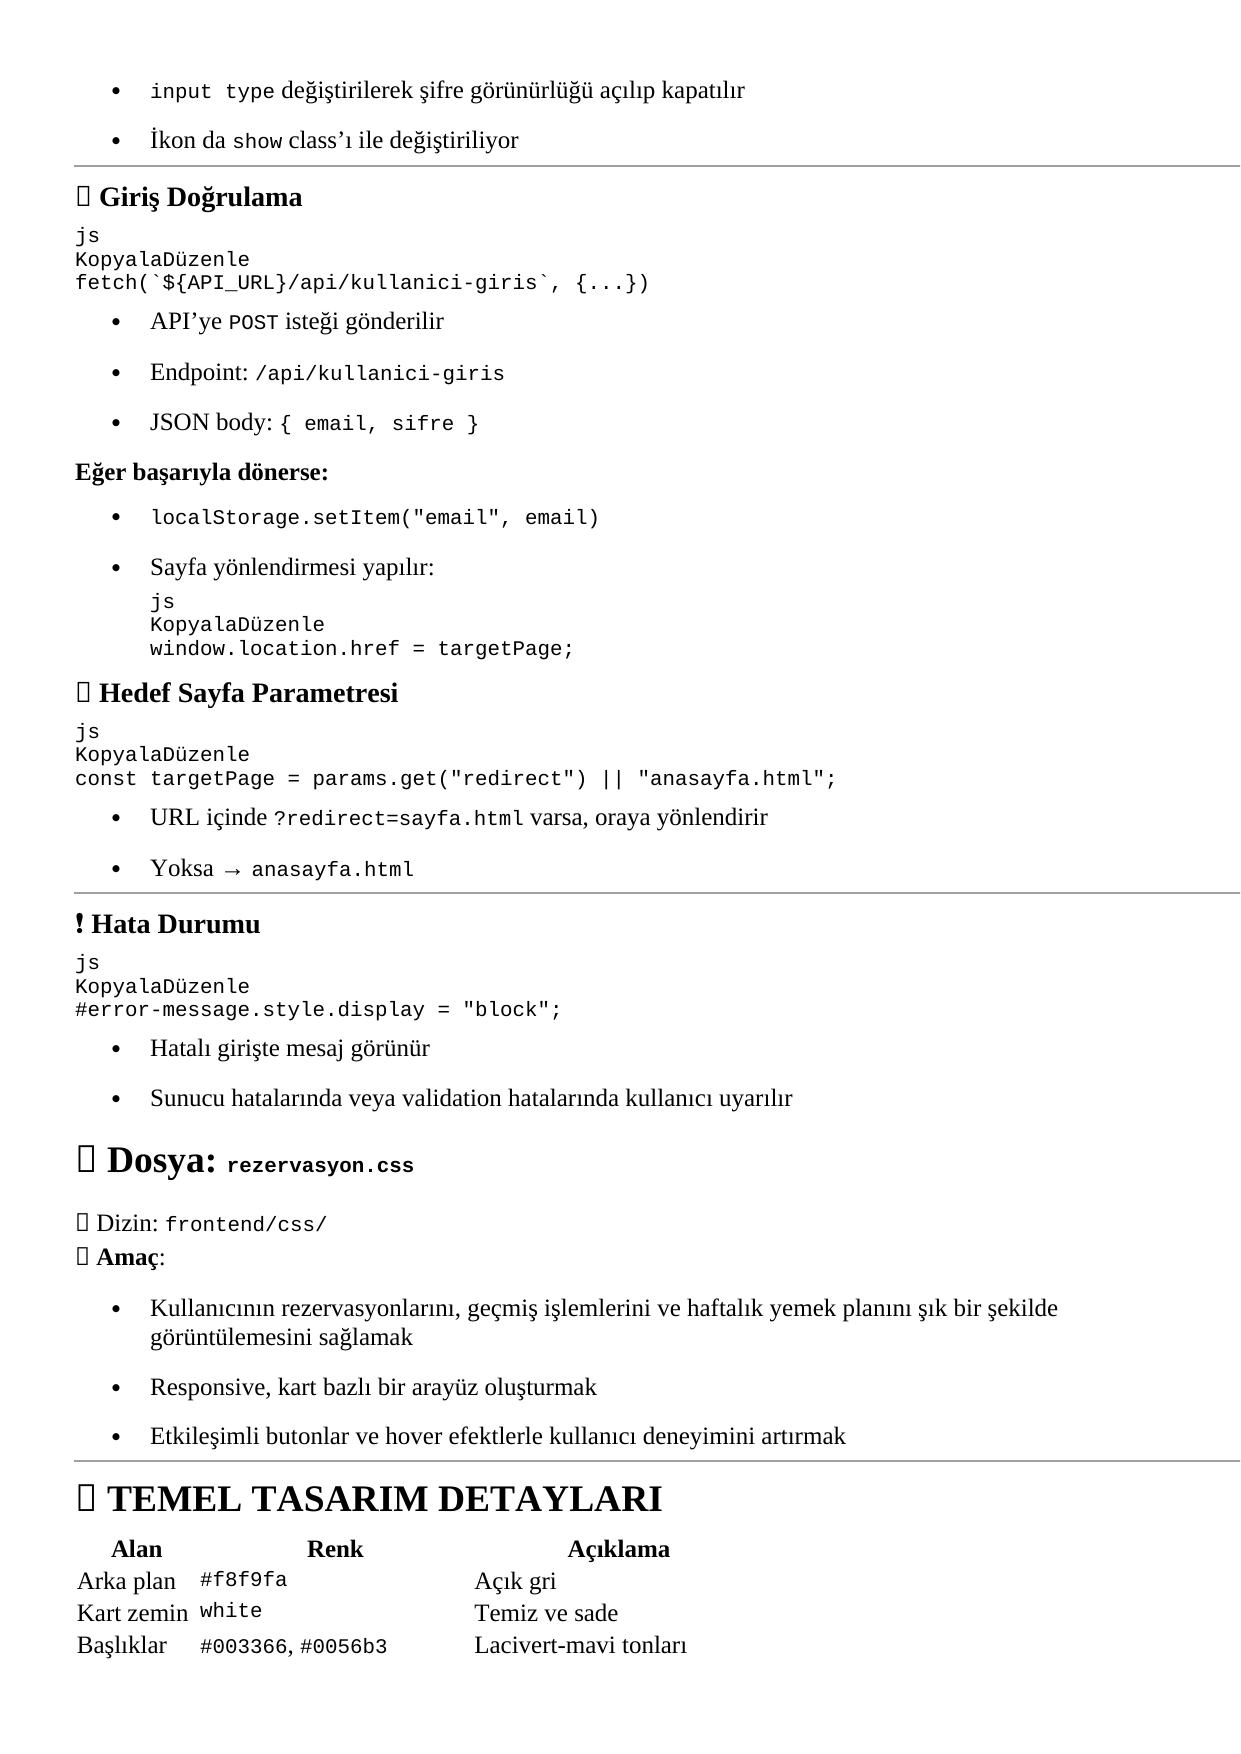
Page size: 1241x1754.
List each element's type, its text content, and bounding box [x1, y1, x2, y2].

text KopyalaDüzenle [75, 744, 1165, 768]
list localStorage.setItem("email", email) [112, 507, 1165, 531]
text js [150, 591, 1165, 614]
list API’ye POST isteği gönderilir [112, 306, 1165, 336]
list İkon da show class’ı ile değiştiriliyor [112, 125, 1165, 155]
subtitle 🎨 TEMEL TASARIM DETAYLARI [75, 1471, 1165, 1522]
table_cell Temiz ve sade [473, 1596, 765, 1628]
table_cell Kart zemin [75, 1596, 198, 1628]
table_cell Açık gri [473, 1565, 765, 1596]
table_header Açıklama [473, 1533, 765, 1564]
text js [75, 721, 1165, 744]
subtitle ❗ Hata Durumu [75, 903, 1165, 942]
list URL içinde ?redirect=sayfa.html varsa, oraya yönlendirir [112, 802, 1165, 832]
text js [75, 952, 1165, 976]
table_cell Başlıklar [75, 1628, 198, 1661]
list Hatalı girişte mesaj görünür [112, 1033, 1165, 1062]
table_cell Arka plan [75, 1565, 198, 1596]
table_header Renk [198, 1533, 472, 1564]
list Etkileşimli butonlar ve hover efektlerle kullanıcı deneyimini artırmak [112, 1421, 1165, 1450]
text #error-message.style.display = "block"; [75, 999, 1165, 1023]
subtitle 📄 Dosya: rezervasyon.css [75, 1133, 1165, 1184]
subtitle ✅ Hedef Sayfa Parametresi [75, 672, 1165, 710]
text 📁 Dizin: frontend/css/ 🎯 Amaç: [75, 1204, 1165, 1273]
table_cell #003366, #0056b3 [198, 1628, 472, 1661]
text KopyalaDüzenle [75, 976, 1165, 999]
list Sayfa yönlendirmesi yapılır: [112, 552, 1165, 580]
subtitle Eğer başarıyla dönerse: [75, 457, 1165, 486]
list Sunucu hatalarında veya validation hatalarında kullanıcı uyarılır [112, 1083, 1165, 1112]
list Responsive, kart bazlı bir arayüz oluşturmak [112, 1372, 1165, 1401]
text fetch(`${API_URL}/api/kullanici-giris`, {...}) [75, 272, 1165, 296]
text KopyalaDüzenle [150, 614, 1165, 638]
list Kullanıcının rezervasyonlarını, geçmiş işlemlerini ve haftalık yemek planını şık bir şekilde görüntülemesini sağlamak [112, 1293, 1165, 1351]
text js [75, 225, 1165, 248]
table_cell white [198, 1596, 472, 1628]
list input type değiştirilerek şifre görünürlüğü açılıp kapatılır [112, 75, 1165, 104]
subtitle ✅ Giriş Doğrulama [75, 176, 1165, 214]
list JSON body: { email, sifre } [112, 407, 1165, 437]
text const targetPage = params.get("redirect") || "anasayfa.html"; [75, 768, 1165, 792]
list Endpoint: /api/kullanici-giris [112, 357, 1165, 386]
table_cell #f8f9fa [198, 1565, 472, 1596]
list Yoksa → anasayfa.html [112, 853, 1165, 882]
table_cell Lacivert-mavi tonları [473, 1628, 765, 1661]
text KopyalaDüzenle [75, 248, 1165, 272]
table_header Alan [75, 1533, 198, 1564]
text window.location.href = targetPage; [150, 638, 1165, 662]
